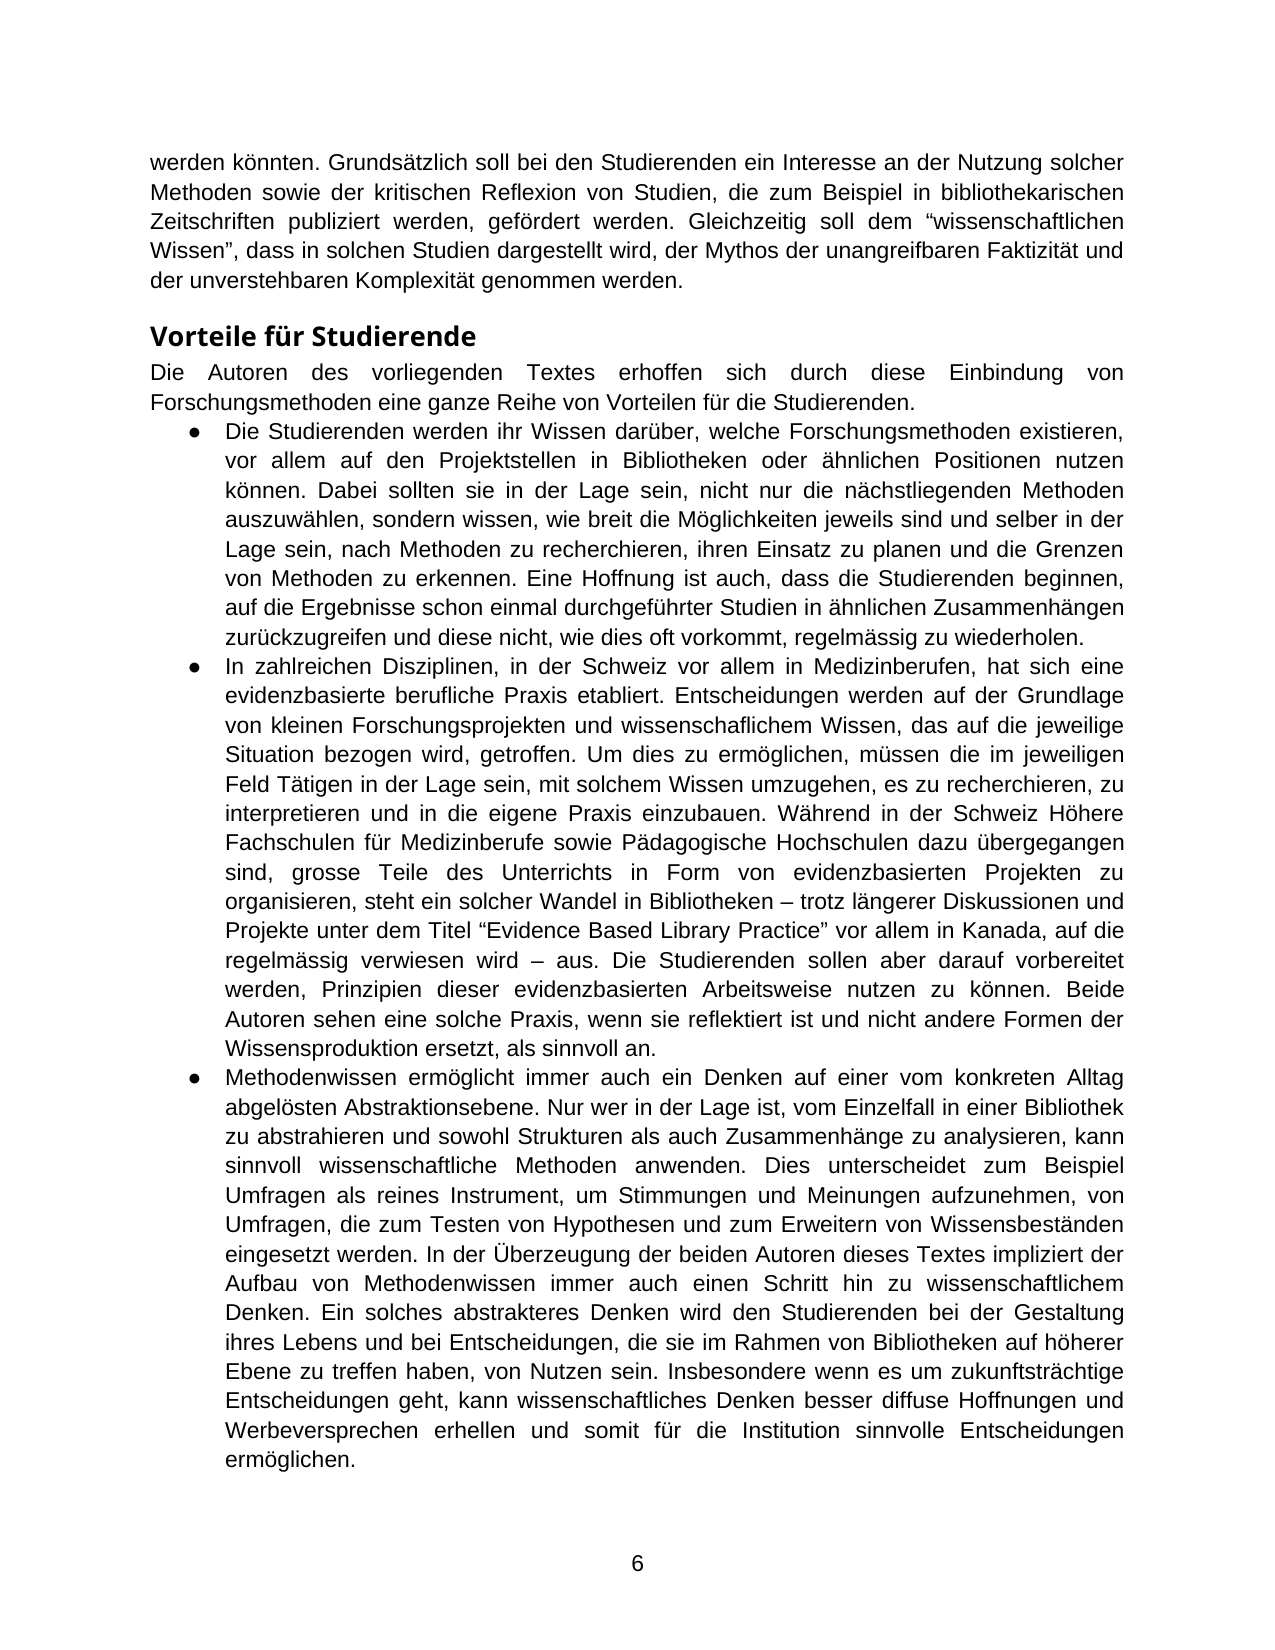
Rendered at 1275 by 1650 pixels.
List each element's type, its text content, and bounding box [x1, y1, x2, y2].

list Die Studierenden werden ihr Wissen darüber, welche Forschungsmethoden existieren, vor allem auf den Projektstellen in Bibliotheken oder ähnlichen Positionen nutzen können. Dabei sollten sie in der Lage sein, nicht nur die nächstliegenden Methoden auszuwählen, sondern wissen, wie breit die Möglichkeiten jeweils sind und selber in der Lage sein, nach Methoden zu recherchieren, ihren Einsatz zu planen und die Grenzen von Methoden zu erkennen. Eine Hoffnung ist auch, dass die Studierenden beginnen, auf die Ergebnisse schon einmal durchgeführter Studien in ähnlichen Zusammenhängen zurückzugreifen und diese nicht, wie dies oft vorkommt, regelmässig zu wiederholen. [187, 419, 1125, 650]
list Methodenwissen ermöglicht immer auch ein Denken auf einer vom konkreten Alltag abgelösten Abstraktionsebene. Nur wer in der Lage ist, vom Einzelfall in einer Bibliothek zu abstrahieren und sowohl Strukturen als auch Zusammenhänge zu analysieren, kann sinnvoll wissenschaftliche Methoden anwenden. Dies unterscheidet zum Beispiel Umfragen als reines Instrument, um Stimmungen und Meinungen aufzunehmen, von Umfragen, die zum Testen von Hypothesen und zum Erweitern von Wissensbeständen eingesetzt werden. In der Überzeugung der beiden Autoren dieses Textes impliziert der Aufbau von Methodenwissen immer auch einen Schritt hin zu wissenschaftlichem Denken. Ein solches abstrakteres Denken wird den Studierenden bei der Gestaltung ihres Lebens und bei Entscheidungen, die sie im Rahmen von Bibliotheken auf höherer Ebene zu treffen haben, von Nutzen sein. Insbesondere wenn es um zukunftsträchtige Entscheidungen geht, kann wissenschaftliches Denken besser diffuse Hoffnungen und Werbeversprechen erhellen und somit für die Institution sinnvolle Entscheidungen ermöglichen. [187, 1065, 1125, 1473]
text werden könnten. Grundsätzlich soll bei den Studierenden ein Interesse an der Nutzung solcher Methoden sowie der kritischen Reflexion von Studien, die zum Beispiel in bibliothekarischen Zeitschriften publiziert werden, gefördert werden. Gleichzeitig soll dem “wissenschaftlichen Wissen”, dass in solchen Studien dargestellt wird, der Mythos der unangreifbaren Faktizität und der unverstehbaren Komplexität genommen werden. [150, 150, 1125, 293]
list In zahlreichen Disziplinen, in der Schweiz vor allem in Medizinberufen, hat sich eine evidenzbasierte berufliche Praxis etabliert. Entscheidungen werden auf der Grundlage von kleinen Forschungsprojekten und wissenschaflichem Wissen, das auf die jeweilige Situation bezogen wird, getroffen. Um dies zu ermöglichen, müssen die im jeweiligen Feld Tätigen in der Lage sein, mit solchem Wissen umzugehen, es zu recherchieren, zu interpretieren und in die eigene Praxis einzubauen. Während in der Schweiz Höhere Fachschulen für Medizinberufe sowie Pädagogische Hochschulen dazu übergegangen sind, grosse Teile des Unterrichts in Form von evidenzbasierten Projekten zu organisieren, steht ein solcher Wandel in Bibliotheken ‒ trotz längerer Diskussionen und Projekte unter dem Titel “Evidence Based Library Practice” vor allem in Kanada, auf die regelmässig verwiesen wird ‒ aus. Die Studierenden sollen aber darauf vorbereitet werden, Prinzipien dieser evidenzbasierten Arbeitsweise nutzen zu können. Beide Autoren sehen eine solche Praxis, wenn sie reflektiert ist und nicht andere Formen der Wissensproduktion ersetzt, als sinnvoll an. [187, 654, 1125, 1061]
text Die Autoren des vorliegenden Textes erhoffen sich durch diese Einbindung von Forschungsmethoden eine ganze Reihe von Vorteilen für die Studierenden. [150, 360, 1125, 415]
subtitle Vorteile für Studierende [150, 318, 1125, 354]
